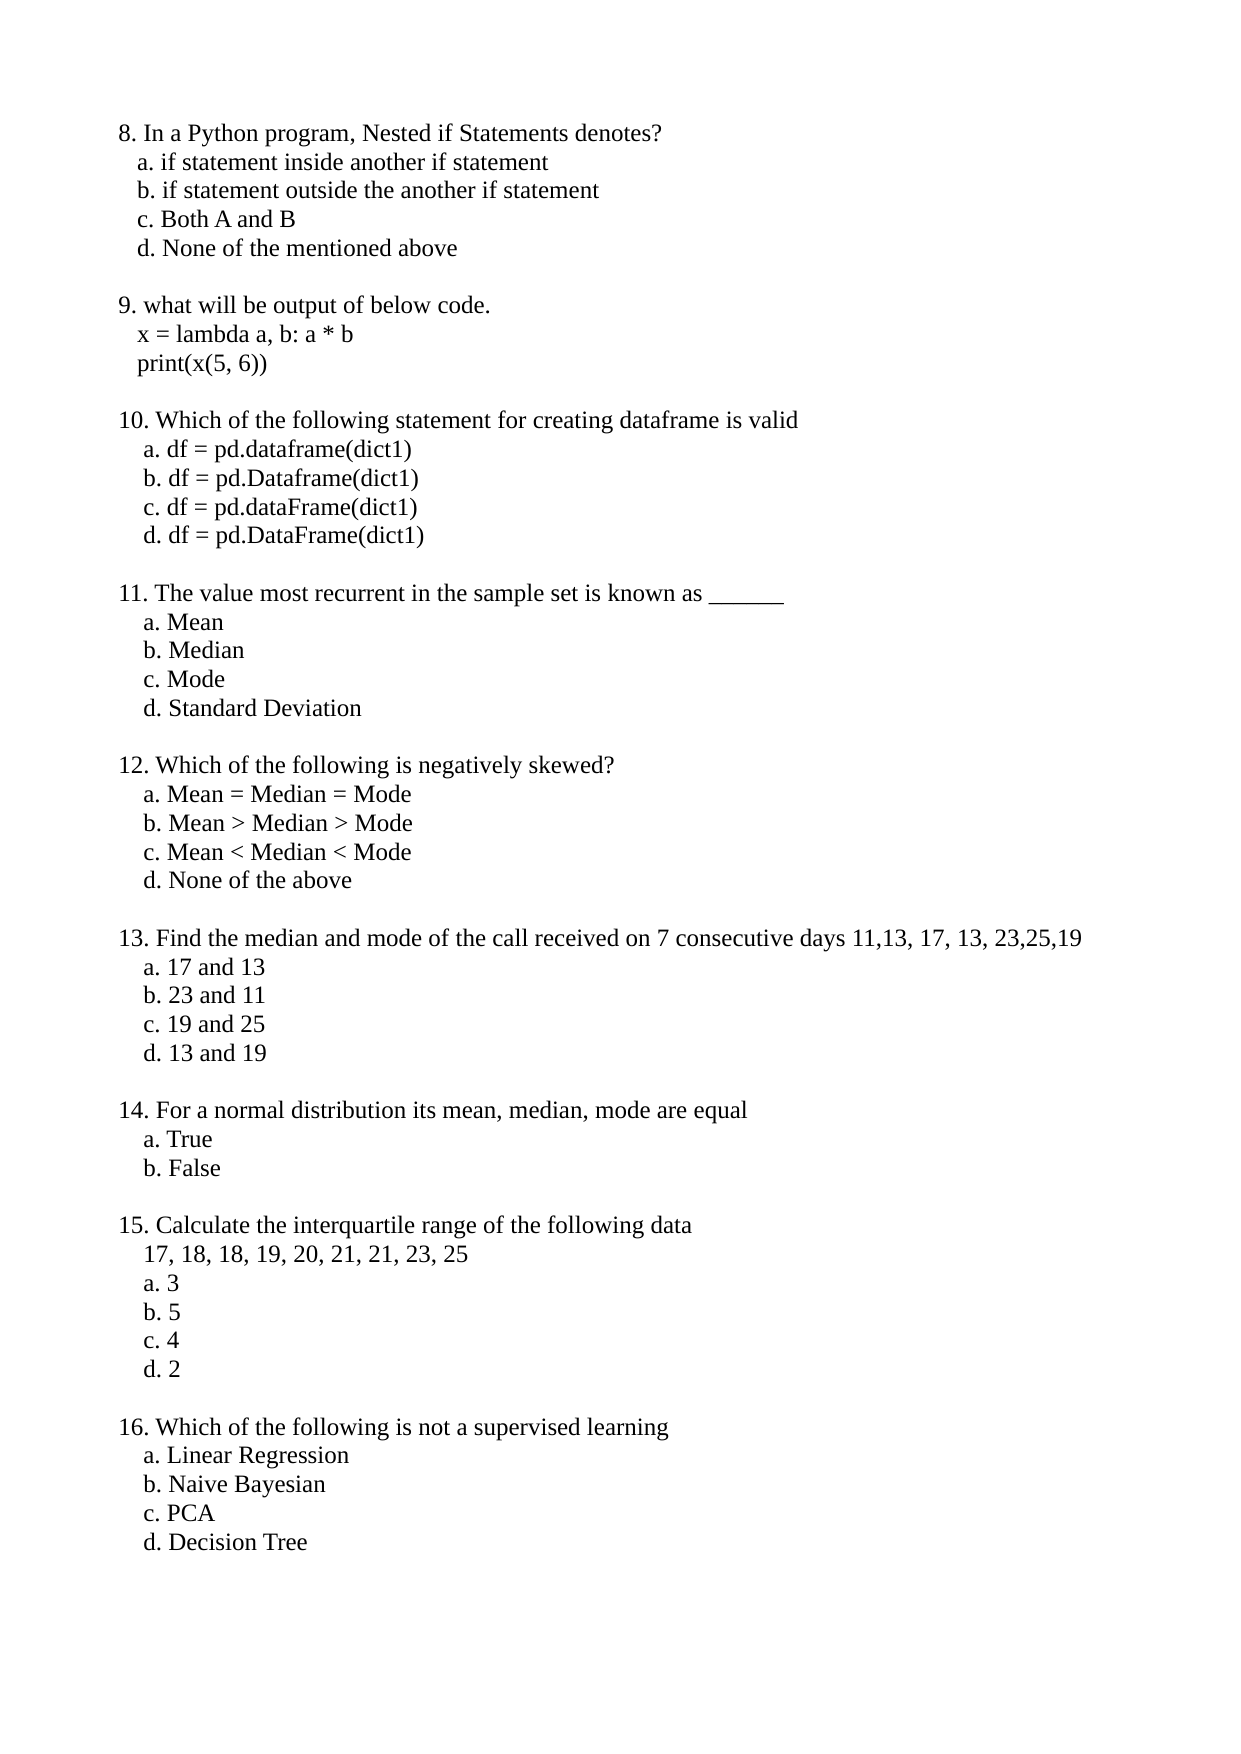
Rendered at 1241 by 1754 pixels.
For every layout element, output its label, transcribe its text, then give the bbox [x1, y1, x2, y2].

text d. df = pd.DataFrame(dict1) [118, 521, 1122, 549]
text 15. Calculate the interquartile range of the following data [118, 1211, 1122, 1239]
text a. Mean = Median = Mode [118, 779, 1122, 808]
text d. 13 and 19 [118, 1038, 1122, 1067]
text x = lambda a, b: a * b [118, 319, 1122, 348]
text c. 4 [118, 1326, 1122, 1354]
text d. None of the above [118, 866, 1122, 894]
text c. Mode [118, 664, 1122, 693]
text print(x(5, 6)) [118, 348, 1122, 377]
text 12. Which of the following is negatively skewed? [118, 751, 1122, 779]
text 10. Which of the following statement for creating dataframe is valid [118, 406, 1122, 434]
text b. 23 and 11 [118, 981, 1122, 1009]
text c. PCA [118, 1498, 1122, 1527]
text a. if statement inside another if statement [118, 147, 1122, 176]
text 8. In a Python program, Nested if Statements denotes? [118, 118, 1122, 147]
text 17, 18, 18, 19, 20, 21, 21, 23, 25 [118, 1239, 1122, 1268]
text c. df = pd.dataFrame(dict1) [118, 492, 1122, 521]
text d. Decision Tree [118, 1527, 1122, 1556]
text a. df = pd.dataframe(dict1) [118, 434, 1122, 463]
text d. 2 [118, 1354, 1122, 1383]
text a. Mean [118, 607, 1122, 636]
text 9. what will be output of below code. [118, 291, 1122, 319]
text c. Mean < Median < Mode [118, 837, 1122, 866]
text 14. For a normal distribution its mean, median, mode are equal [118, 1096, 1122, 1124]
text a. 17 and 13 [118, 952, 1122, 981]
text c. Both A and B [118, 204, 1122, 233]
text 13. Find the median and mode of the call received on 7 consecutive days 11,13, 17, 13, 23,25,19 [118, 923, 1122, 952]
text a. 3 [118, 1268, 1122, 1297]
text a. Linear Regression [118, 1441, 1122, 1469]
text a. True [118, 1124, 1122, 1153]
text b. False [118, 1153, 1122, 1182]
text d. None of the mentioned above [118, 233, 1122, 262]
text b. df = pd.Dataframe(dict1) [118, 463, 1122, 492]
text b. Median [118, 636, 1122, 664]
text b. Mean > Median > Mode [118, 808, 1122, 837]
text c. 19 and 25 [118, 1009, 1122, 1038]
text b. if statement outside the another if statement [118, 176, 1122, 204]
text b. Naive Bayesian [118, 1469, 1122, 1498]
text 16. Which of the following is not a supervised learning [118, 1412, 1122, 1441]
text d. Standard Deviation [118, 693, 1122, 722]
text 11. The value most recurrent in the sample set is known as ______ [118, 578, 1122, 607]
text b. 5 [118, 1297, 1122, 1326]
